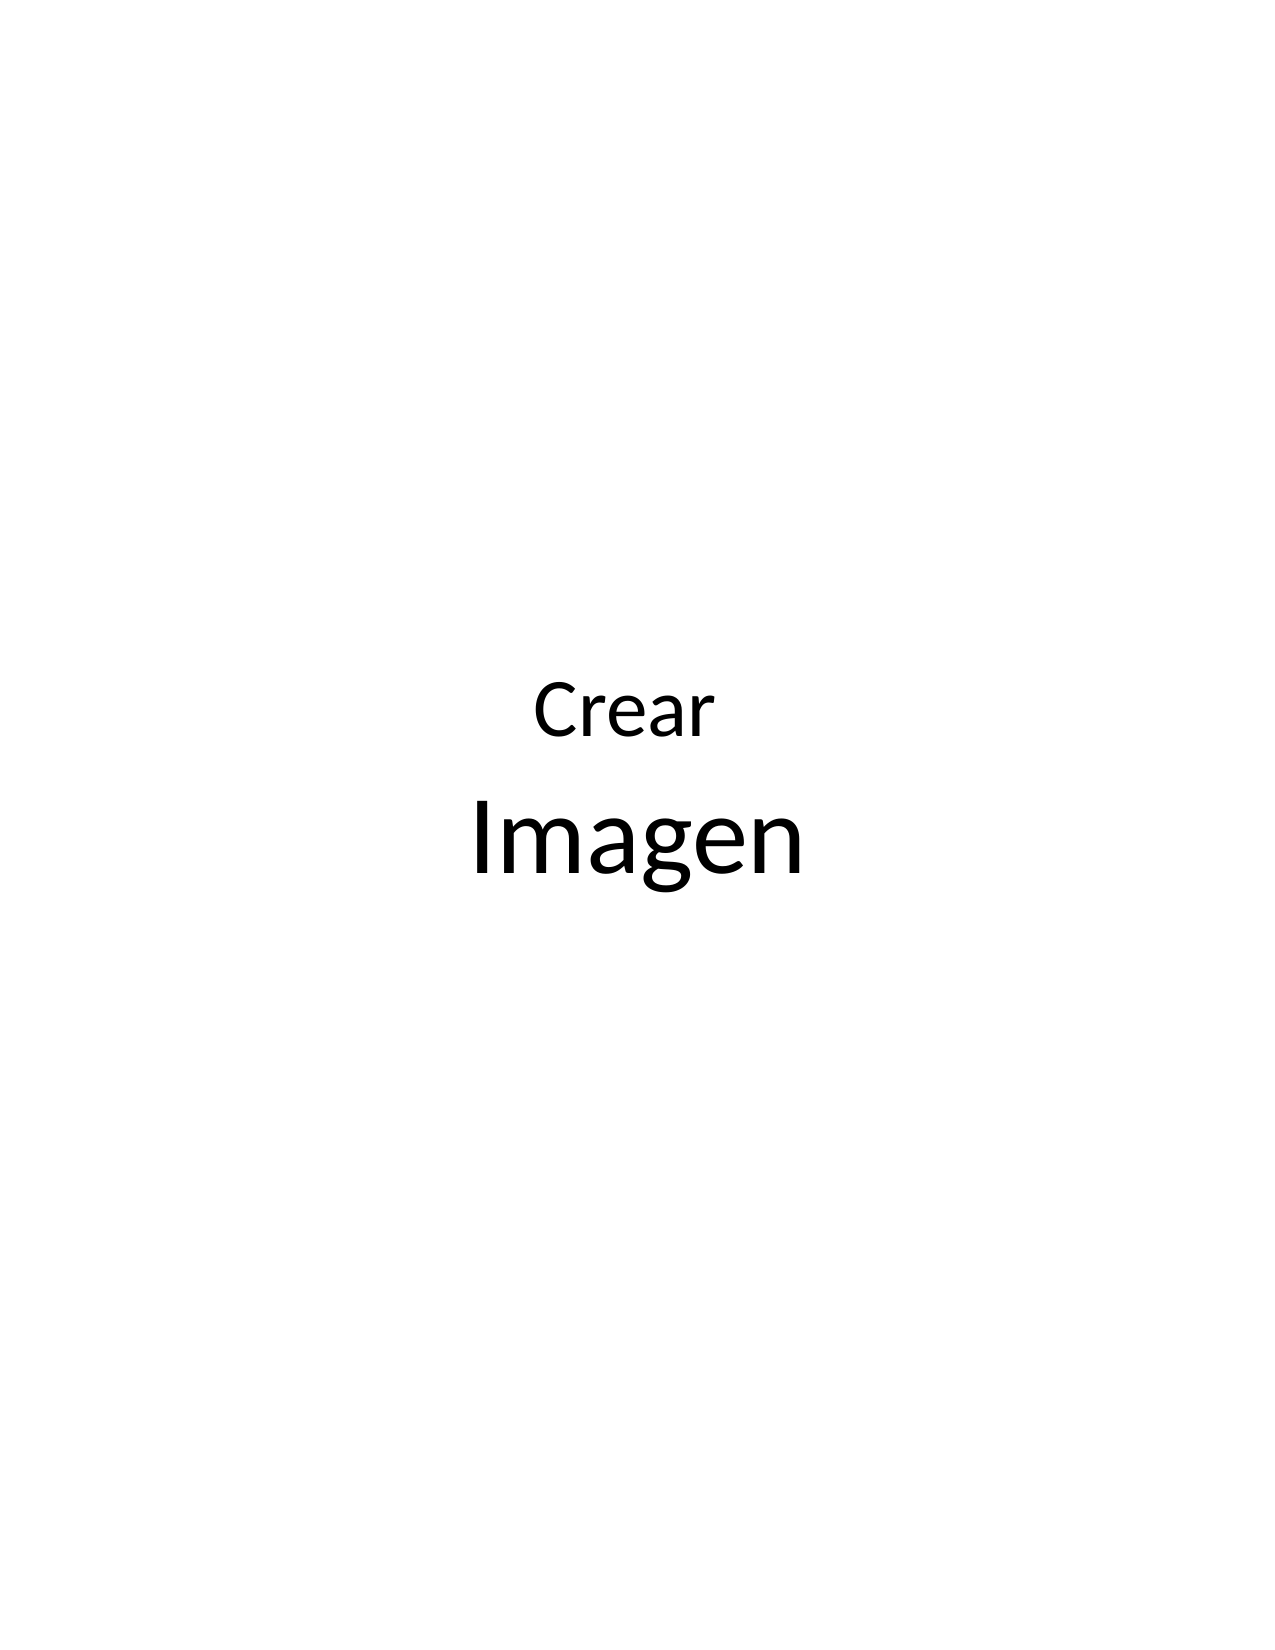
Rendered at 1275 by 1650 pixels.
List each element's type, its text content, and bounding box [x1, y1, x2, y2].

text Imagen [118, 764, 1157, 902]
text Crear [118, 627, 1157, 764]
